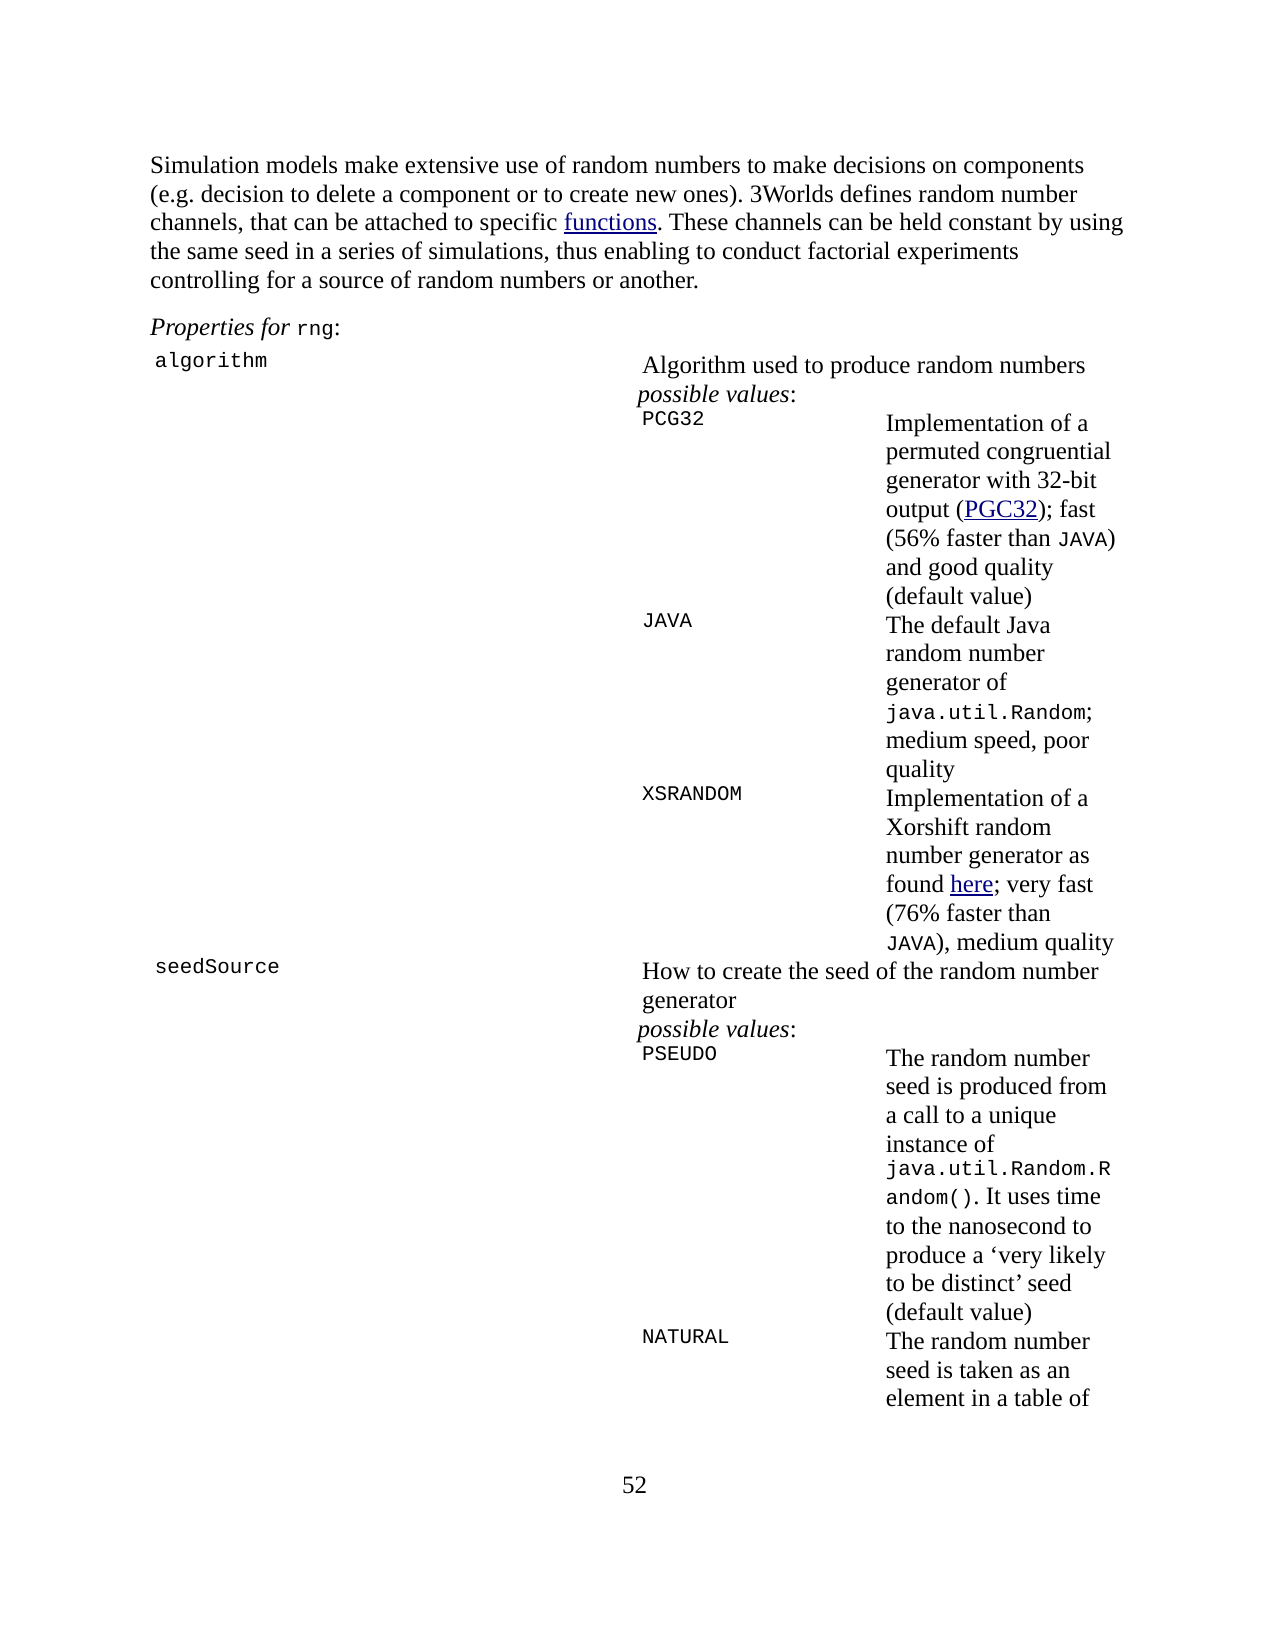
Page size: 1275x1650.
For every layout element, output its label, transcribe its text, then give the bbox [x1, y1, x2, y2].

table_cell NATURAL [638, 1326, 881, 1412]
table_header Implementation of a permuted congruential generator with 32-bit output (PGC32); fast (56% faster than JAVA) and good quality (default value) [881, 408, 1125, 610]
table_header PSEUDO [638, 1043, 881, 1326]
table_header algorithm [150, 350, 637, 956]
table_cell The default Java random number generator of java.util.Random; medium speed, poor quality [881, 610, 1125, 783]
table_header The random number seed is produced from a call to a unique instance of java.util.Random.Random(). It uses time to the nanosecond to produce a ‘very likely to be distinct’ seed (default value) [881, 1043, 1125, 1326]
table_cell How to create the seed of the random number generator possible values: [638, 956, 1125, 1043]
text Simulation models make extensive use of random numbers to make decisions on components (e.g. decision to delete a component or to create new ones). 3Worlds defines random number channels, that can be attached to specific functions. These channels can be held constant by using the same seed in a series of simulations, thus enabling to conduct factorial experiments controlling for a source of random numbers or another. [150, 150, 1125, 294]
text Properties for rng: [150, 312, 1125, 341]
table_cell seedSource [150, 956, 637, 1412]
table_cell JAVA [638, 610, 881, 783]
table_cell XSRANDOM [638, 783, 881, 956]
table_header PCG32 [638, 408, 881, 610]
table_header Algorithm used to produce random numbers possible values: [638, 350, 1125, 408]
table_cell Implementation of a Xorshift random number generator as found here; very fast (76% faster than JAVA), medium quality [881, 783, 1125, 956]
table_cell The random number seed is taken as an element in a table of [881, 1326, 1125, 1412]
